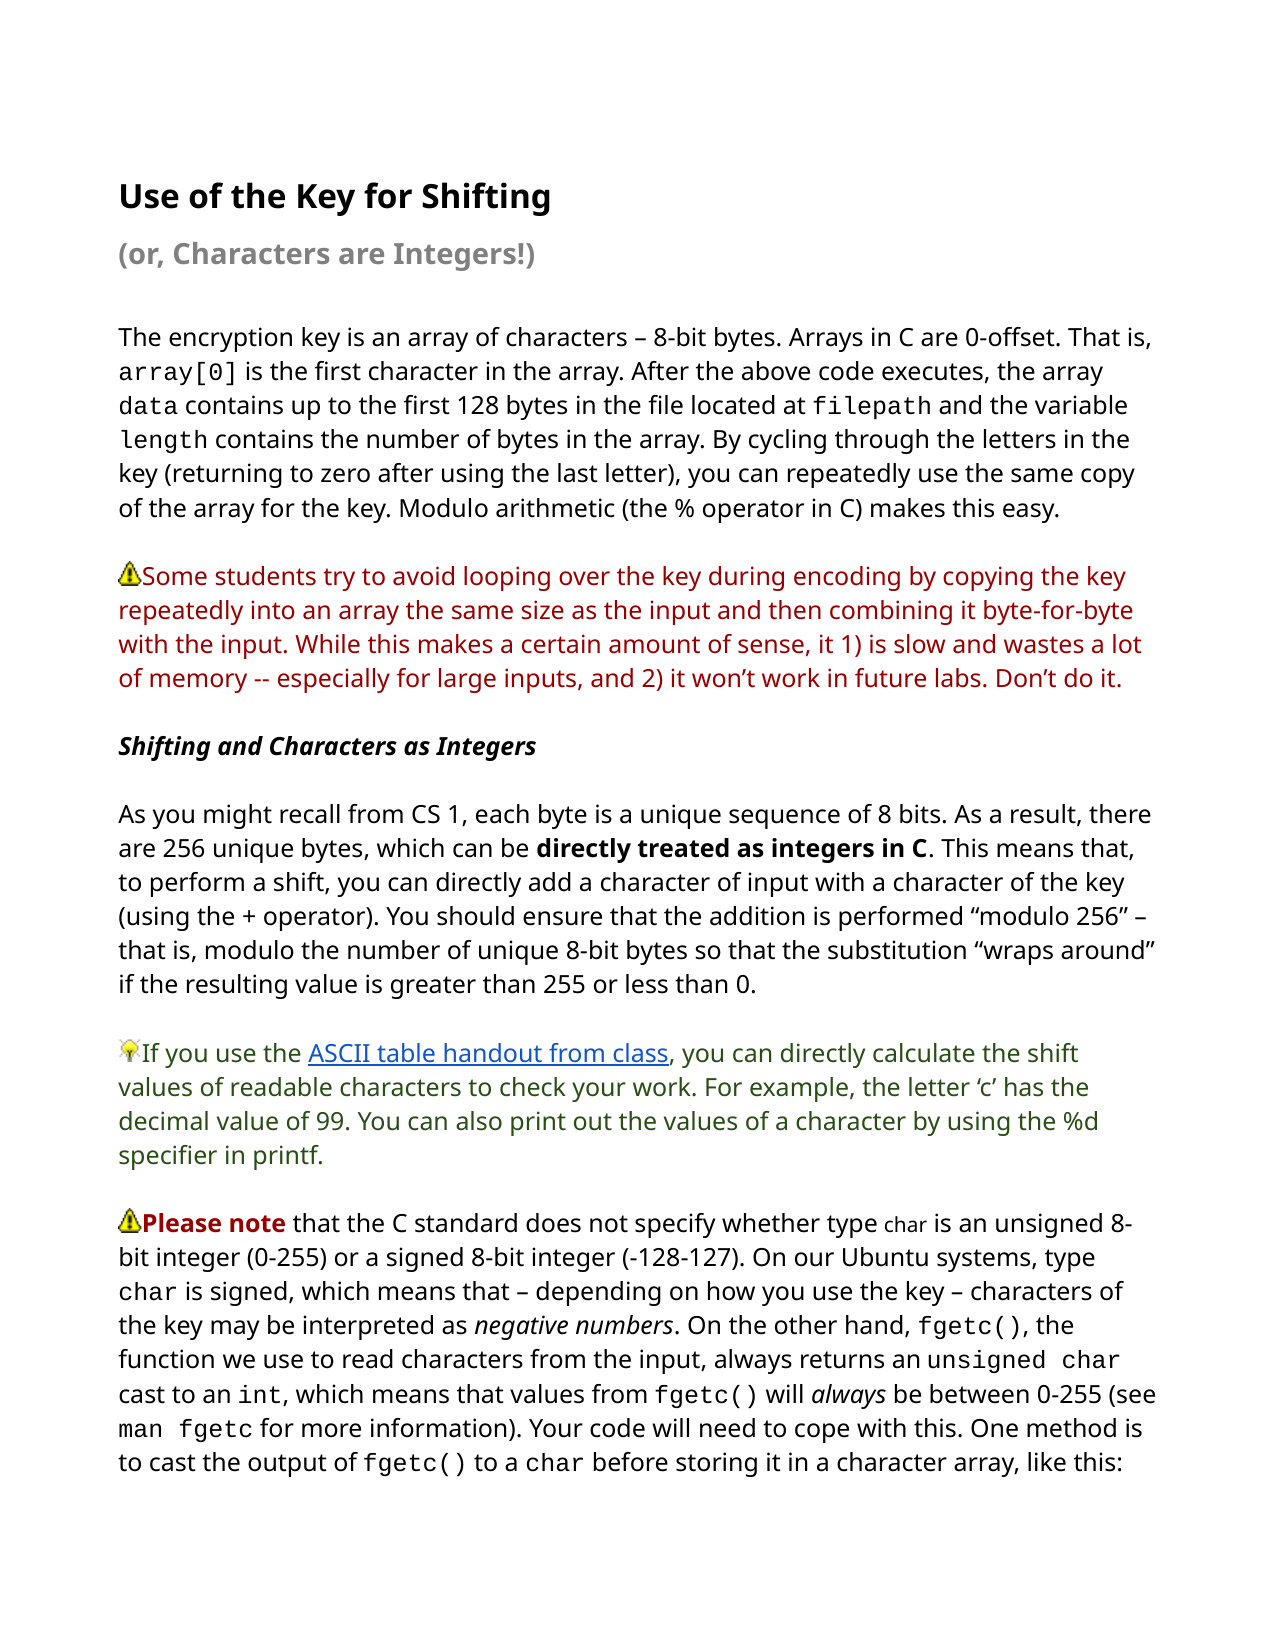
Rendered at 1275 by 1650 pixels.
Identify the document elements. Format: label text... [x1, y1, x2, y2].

subtitle Use of the Key for Shifting [118, 173, 1157, 218]
text The encryption key is an array of characters – 8-bit bytes. Arrays in C are 0-offset. That is, array[0] is the first character in the array. After the above code executes, the array data contains up to the first 128 bytes in the file located at filepath and the variable length contains the number of bytes in the array. By cycling through the letters in the key (returning to zero after using the last letter), you can repeatedly use the same copy of the array for the key. Modulo arithmetic (the % operator in C) makes this easy. [118, 319, 1157, 524]
text Please note that the C standard does not specify whether type char is an unsigned 8-bit integer (0-255) or a signed 8-bit integer (-128-127). On our Ubuntu systems, type char is signed, which means that – depending on how you use the key – characters of the key may be interpreted as negative numbers. On the other hand, fgetc(), the function we use to read characters from the input, always returns an unsigned char cast to an int, which means that values from fgetc() will always be between 0-255 (see man fgetc for more information). Your code will need to cope with this. One method is to cast the output of fgetc() to a char before storing it in a character array, like this: [118, 1206, 1157, 1479]
text If you use the ASCII table handout from class, you can directly calculate the shift values of readable characters to check your work. For example, the letter ‘c’ has the decimal value of 99. You can also print out the values of a character by using the %d specifier in printf. [118, 1035, 1157, 1171]
picture [118, 561, 142, 586]
text Some students try to avoid looping over the key during encoding by copying the key repeatedly into an array the same size as the input and then combining it byte-for-byte with the input. While this makes a certain amount of sense, it 1) is slow and wastes a lot of memory -- especially for large inputs, and 2) it won’t work in future labs. Don’t do it. [118, 558, 1157, 694]
picture [118, 1208, 142, 1233]
subtitle (or, Characters are Integers!) [118, 233, 1157, 273]
text As you might recall from CS 1, each byte is a unique sequence of 8 bits. As a result, there are 256 unique bytes, which can be directly treated as integers in C. This means that, to perform a shift, you can directly add a character of input with a character of the key (using the + operator). You should ensure that the addition is performed “modulo 256” – that is, modulo the number of unique 8-bit bytes so that the substitution “wraps around” if the resulting value is greater than 255 or less than 0. [118, 797, 1157, 1001]
picture [118, 1038, 142, 1062]
text Shifting and Characters as Integers [118, 729, 1157, 763]
